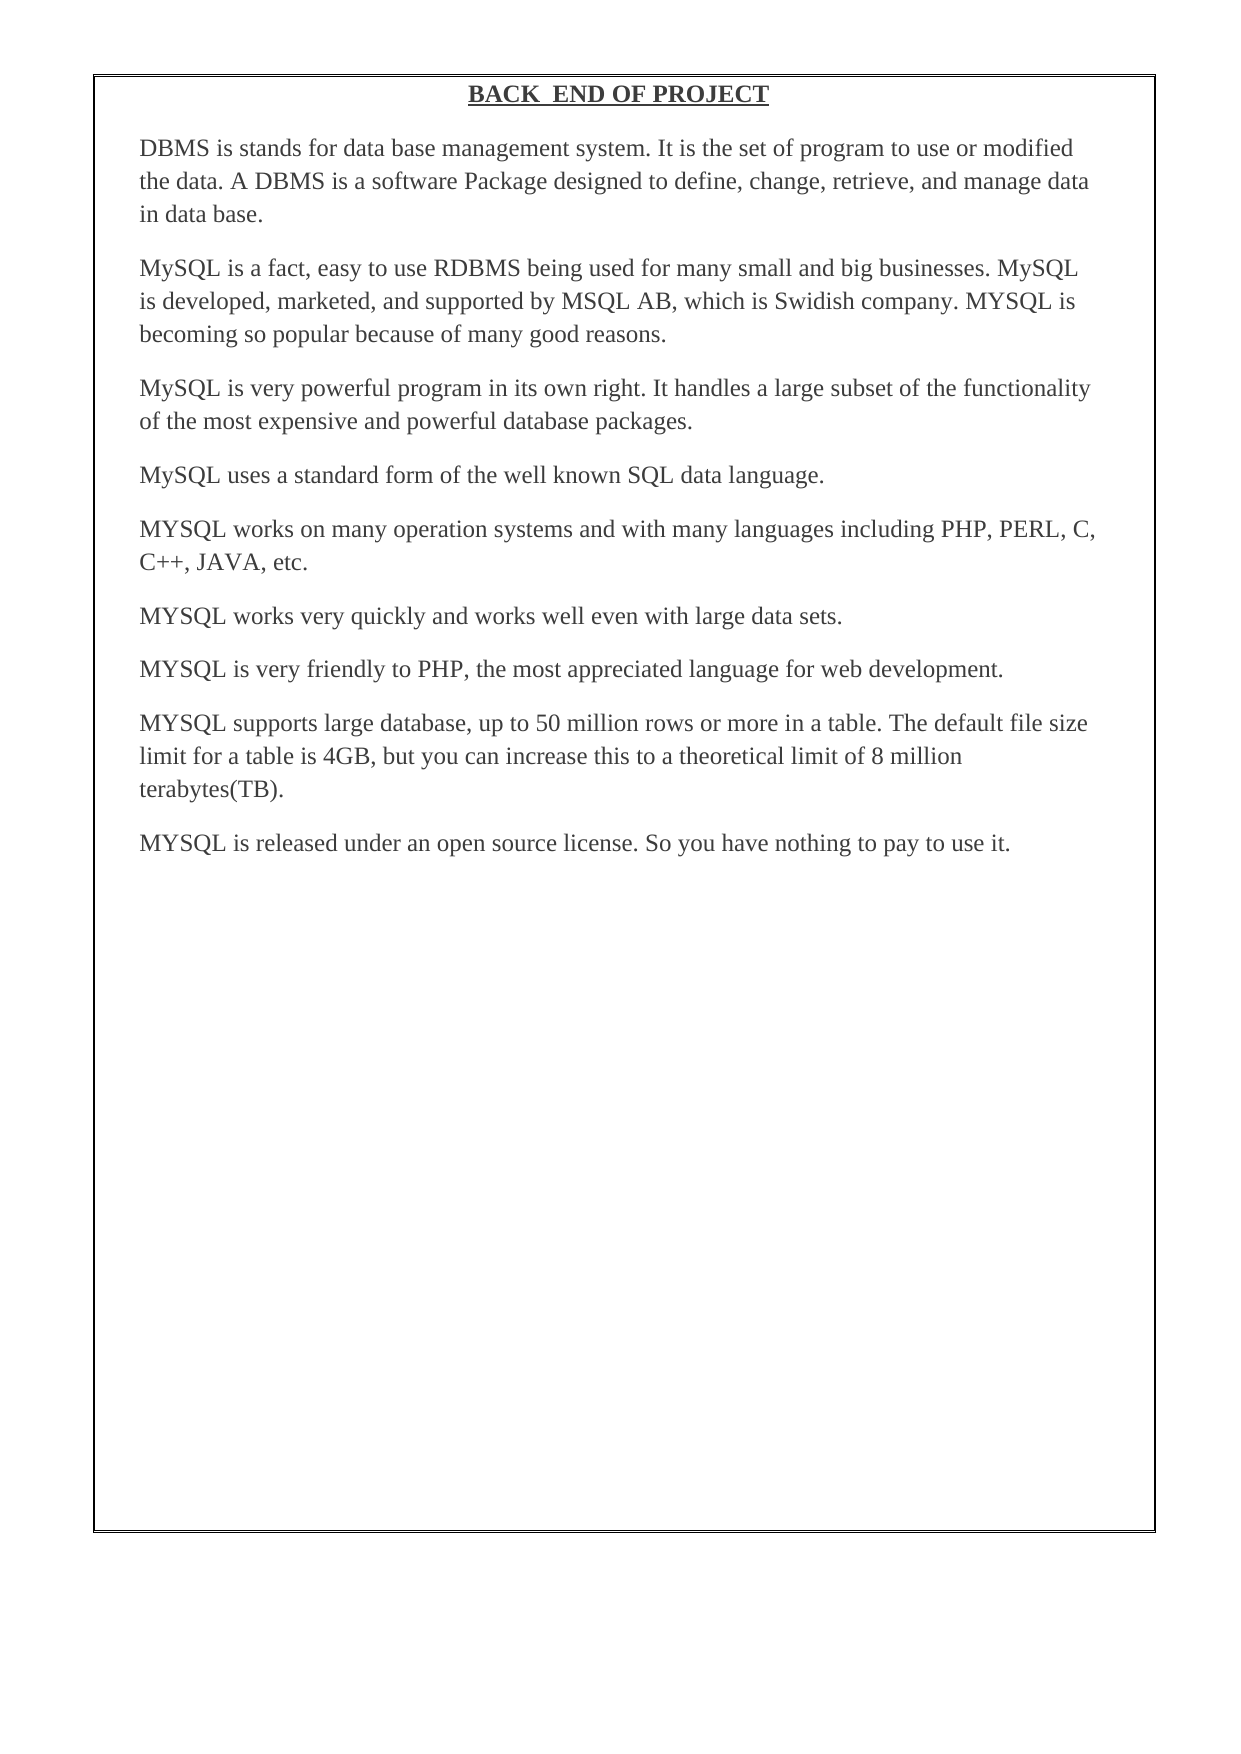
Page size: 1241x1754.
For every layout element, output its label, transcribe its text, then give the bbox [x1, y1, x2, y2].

text MYSQL is very friendly to PHP, the most appreciated language for web development. [139, 654, 1098, 683]
text DBMS is stands for data base management system. It is the set of program to use or modified the data. A DBMS is a software Package designed to define, change, retrieve, and manage data in data base. [139, 133, 1098, 228]
text BACK END OF PROJECT [139, 79, 1098, 108]
text MYSQL works on many operation systems and with many languages including PHP, PERL, C, C++, JAVA, etc. [139, 514, 1098, 576]
text MySQL is a fact, easy to use RDBMS being used for many small and big businesses. MySQL is developed, marketed, and supported by MSQL AB, which is Swidish company. MYSQL is becoming so popular because of many good reasons. [139, 253, 1098, 348]
text MySQL uses a standard form of the well known SQL data language. [139, 460, 1098, 489]
text MYSQL is released under an open source license. So you have nothing to pay to use it. [139, 828, 1098, 857]
text MYSQL works very quickly and works well even with large data sets. [139, 601, 1098, 629]
text MYSQL supports large database, up to 50 million rows or more in a table. The default file size limit for a table is 4GB, but you can increase this to a theoretical limit of 8 million terabytes(TB). [139, 708, 1098, 803]
text MySQL is very powerful program in its own right. It handles a large subset of the functionality of the most expensive and powerful database packages. [139, 373, 1098, 435]
